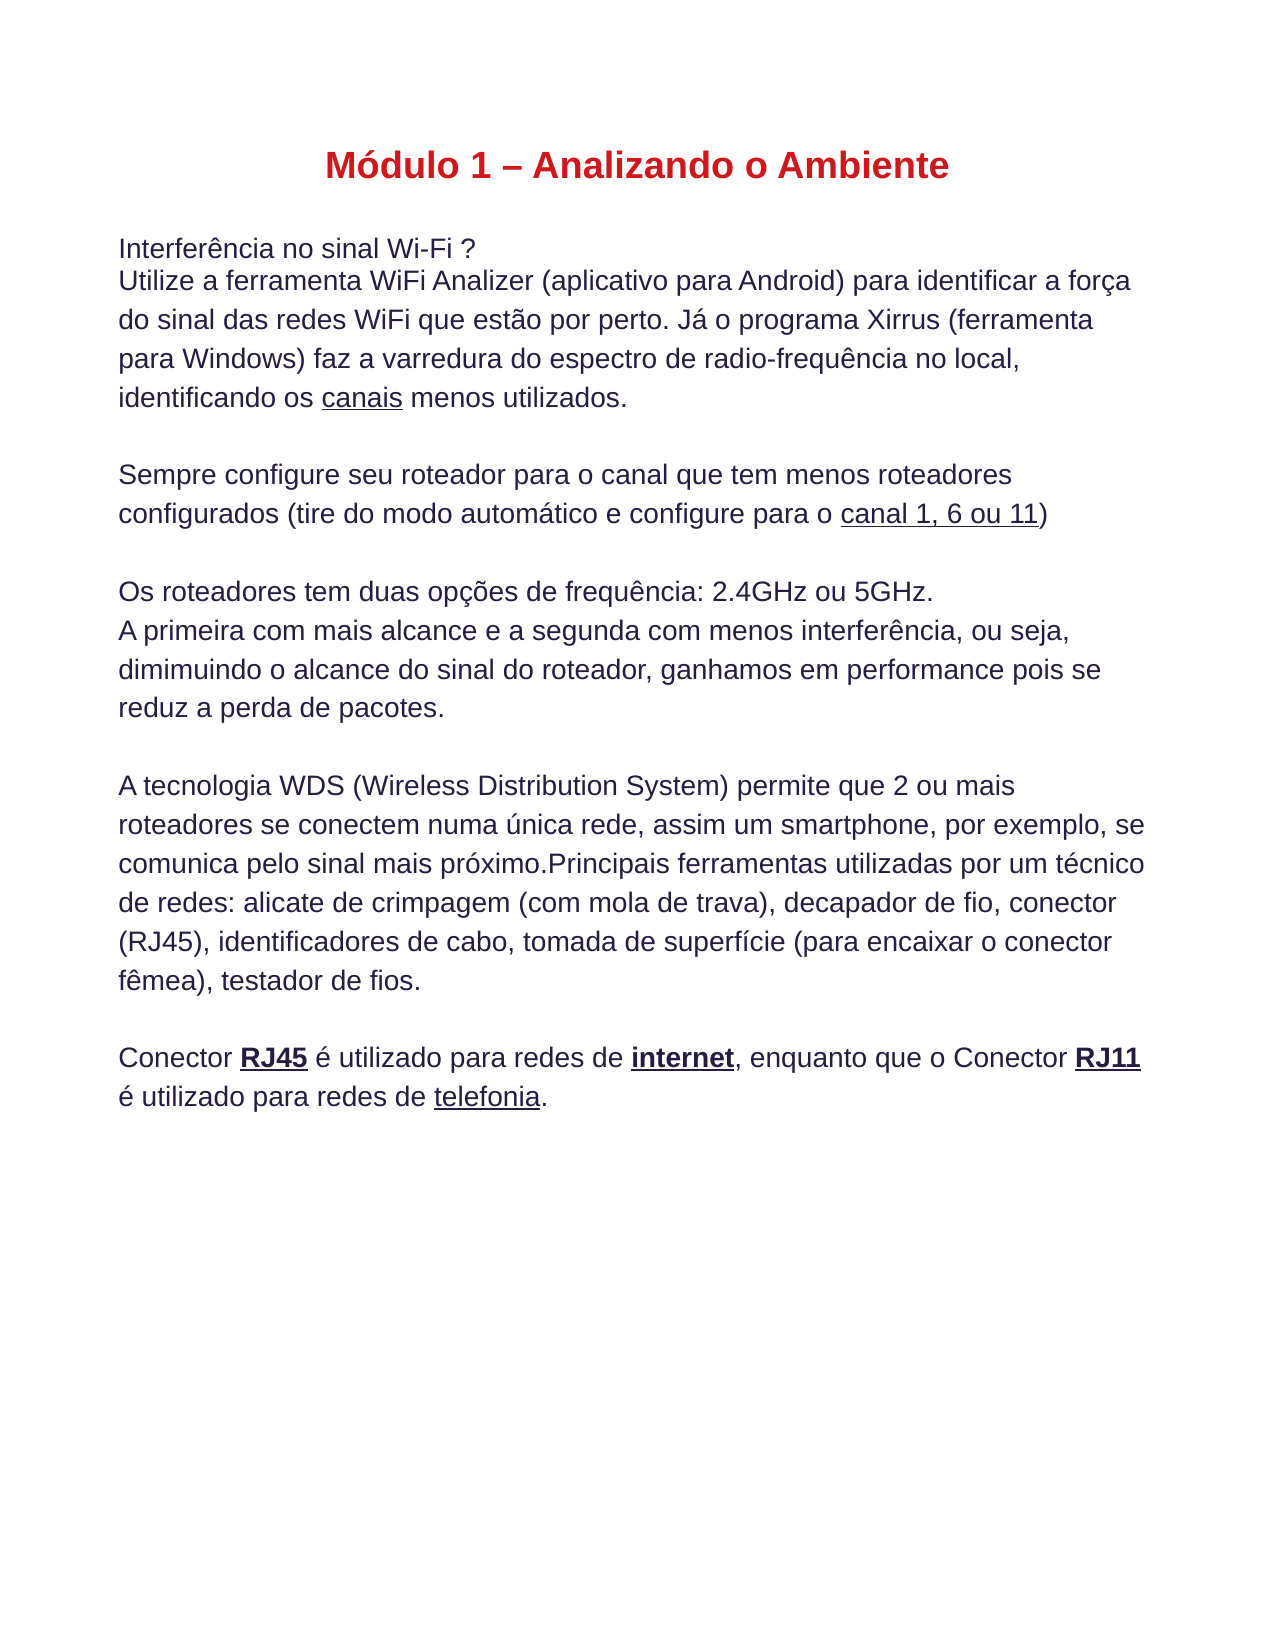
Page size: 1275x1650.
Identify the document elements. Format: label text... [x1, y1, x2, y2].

subtitle Módulo 1 – Analizando o Ambiente [118, 143, 1157, 187]
text Utilize a ferramenta WiFi Analizer (aplicativo para Android) para identificar a força do sinal das redes WiFi que estão por perto. Já o programa Xirrus (ferramenta para Windows) faz a varredura do espectro de radio-frequência no local, identificando os canais menos utilizados. Sempre configure seu roteador para o canal que tem menos roteadores configurados (tire do modo automático e configure para o canal 1, 6 ou 11) Os roteadores tem duas opções de frequência: 2.4GHz ou 5GHz. A primeira com mais alcance e a segunda com menos interferência, ou seja, dimimuindo o alcance do sinal do roteador, ganhamos em performance pois se reduz a perda de pacotes. A tecnologia WDS (Wireless Distribution System) permite que 2 ou mais roteadores se conectem numa única rede, assim um smartphone, por exemplo, se comunica pelo sinal mais próximo.Principais ferramentas utilizadas por um técnico de redes: alicate de crimpagem (com mola de trava), decapador de fio, conector (RJ45), identificadores de cabo, tomada de superfície (para encaixar o conector fêmea), testador de fios. Conector RJ45 é utilizado para redes de internet, enquanto que o Conector RJ11 é utilizado para redes de telefonia. [118, 264, 1157, 1112]
text Interferência no sinal Wi-Fi ? [118, 232, 1157, 264]
